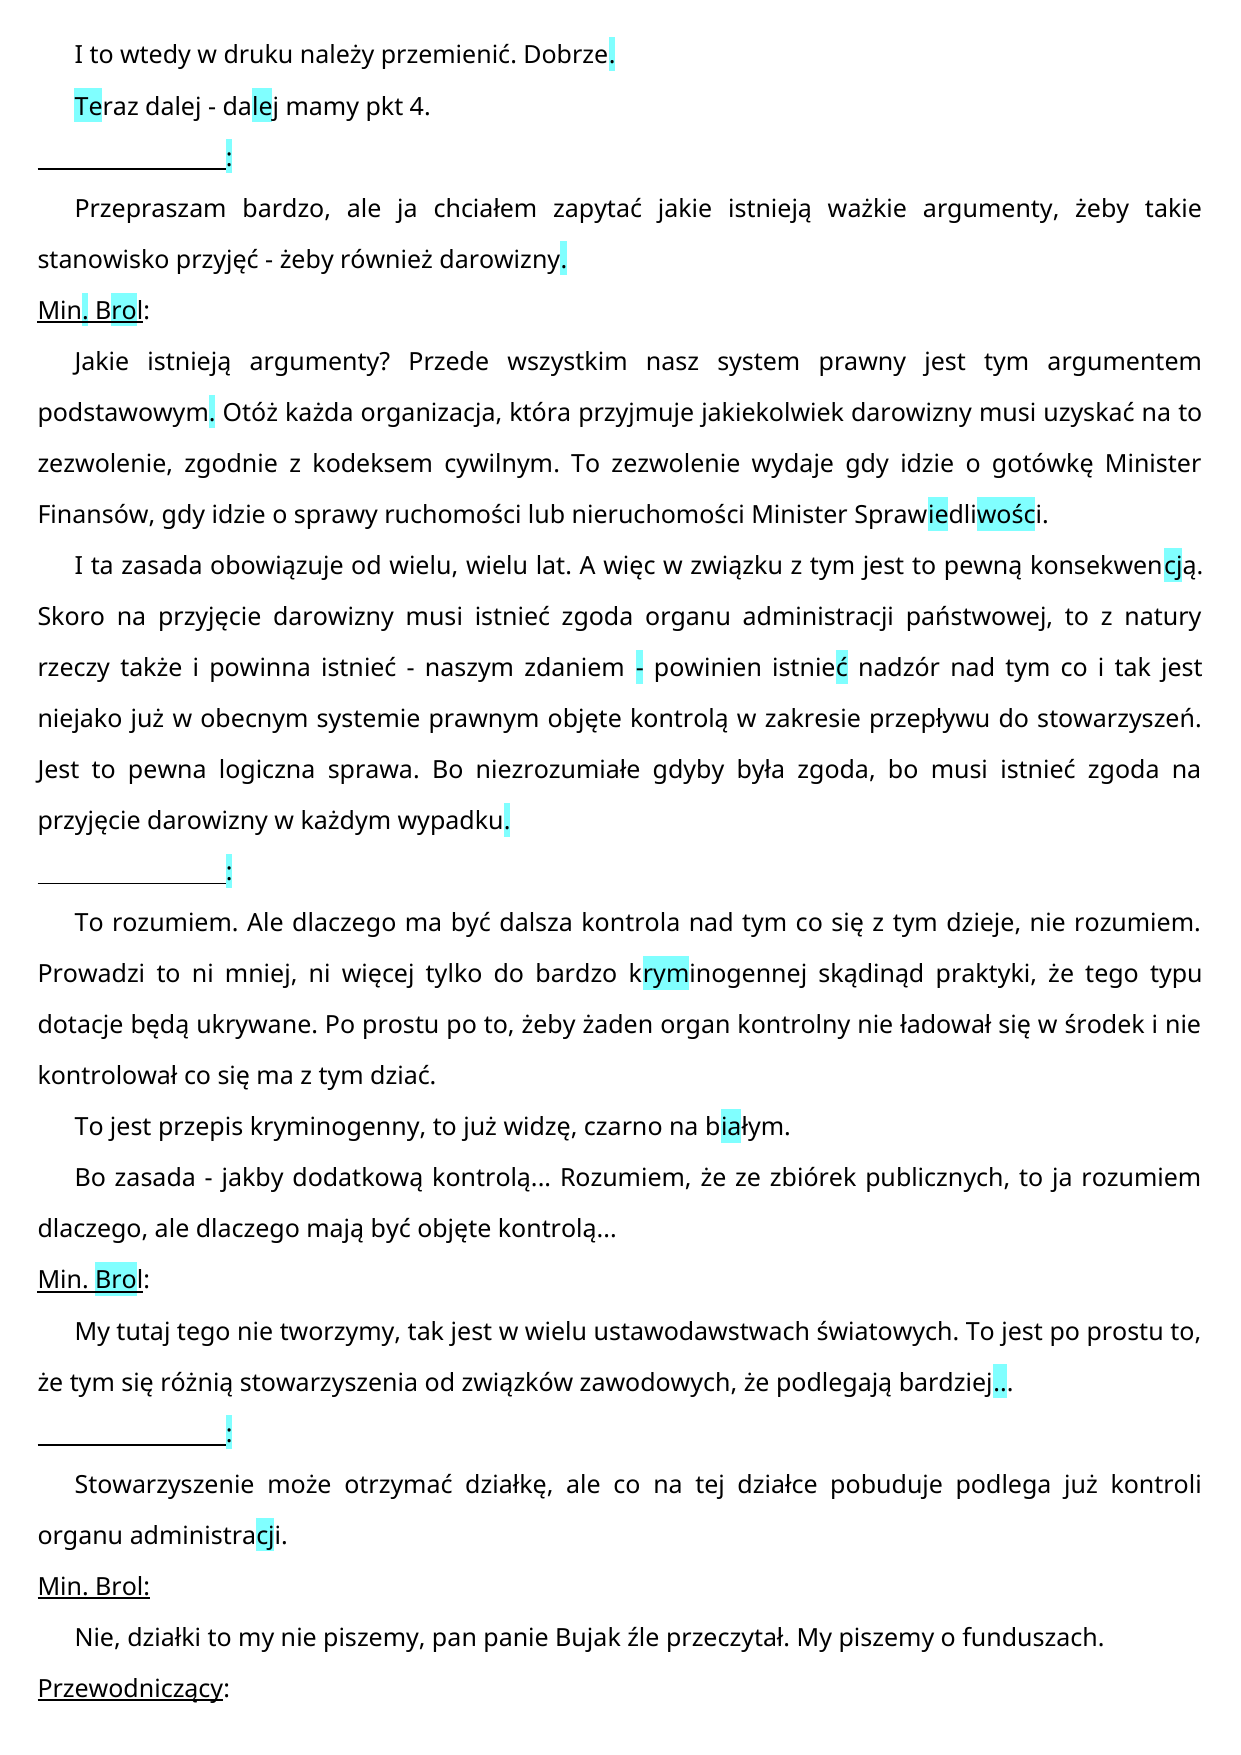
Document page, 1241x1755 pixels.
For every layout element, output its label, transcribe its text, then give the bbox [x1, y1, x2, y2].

text Teraz dalej - dalej mamy pkt 4. [37, 88, 1203, 122]
text Przewodniczący: [37, 1671, 1203, 1704]
text I to wtedy w druku należy przemienić. Dobrze. [37, 37, 1203, 71]
text Min. Brol: [37, 1262, 1203, 1296]
text Jakie istnieją argumenty? Przede wszystkim nasz system prawny jest tym argumentem podstawowym. Otóż każda organizacja, która przyjmuje jakiekolwiek darowizny musi uzyskać na to zezwolenie, zgodnie z kodeksem cywilnym. To zezwolenie wydaje gdy idzie o gotówkę Minister Finansów, gdy idzie o sprawy ruchomości lub nieruchomości Minister Sprawiedliwości. [37, 343, 1203, 531]
text To jest przepis kryminogenny, to już widzę, czarno na białym. [37, 1109, 1203, 1143]
text I ta zasada obowiązuje od wielu, wielu lat. A więc w związku z tym jest to pewną konsekwencją. Skoro na przyjęcie darowizny musi istnieć zgoda organu administracji państwowej, to z natury rzeczy także i powinna istnieć - naszym zdaniem - powinien istnieć nadzór nad tym co i tak jest niejako już w obecnym systemie prawnym objęte kontrolą w zakresie przepływu do stowarzyszeń. Jest to pewna logiczna sprawa. Bo niezrozumiałe gdyby była zgoda, bo musi istnieć zgoda na przyjęcie darowizny w każdym wypadku. [37, 548, 1203, 837]
text Bo zasada - jakby dodatkową kontrolą... Rozumiem, że ze zbiórek publicznych, to ja rozumiem dlaczego, ale dlaczego mają być objęte kontrolą... [37, 1160, 1203, 1245]
text Przepraszam bardzo, ale ja chciałem zapytać jakie istnieją ważkie argumenty, żeby takie stanowisko przyjęć - żeby również darowizny. [37, 190, 1203, 275]
text Nie, działki to my nie piszemy, pan panie Bujak źle przeczytał. My piszemy o funduszach. [37, 1619, 1203, 1653]
text Min. Brol: [37, 1568, 1203, 1602]
text : [37, 854, 1203, 888]
text Stowarzyszenie może otrzymać działkę, ale co na tej działce pobuduje podlega już kontroli organu administracji. [37, 1466, 1203, 1551]
text Min. Brol: [37, 292, 1203, 326]
text To rozumiem. Ale dlaczego ma być dalsza kontrola nad tym co się z tym dzieje, nie rozumiem. Prowadzi to ni mniej, ni więcej tylko do bardzo kryminogennej skądinąd praktyki, że tego typu dotacje będą ukrywane. Po prostu po to, żeby żaden organ kontrolny nie ładował się w środek i nie kontrolował co się ma z tym dziać. [37, 905, 1203, 1092]
text : [37, 1415, 1203, 1449]
text : [37, 139, 1203, 173]
text My tutaj tego nie tworzymy, tak jest w wielu ustawodawstwach światowych. To jest po prostu to, że tym się różnią stowarzyszenia od związków zawodowych, że podlegają bardziej... [37, 1313, 1203, 1398]
